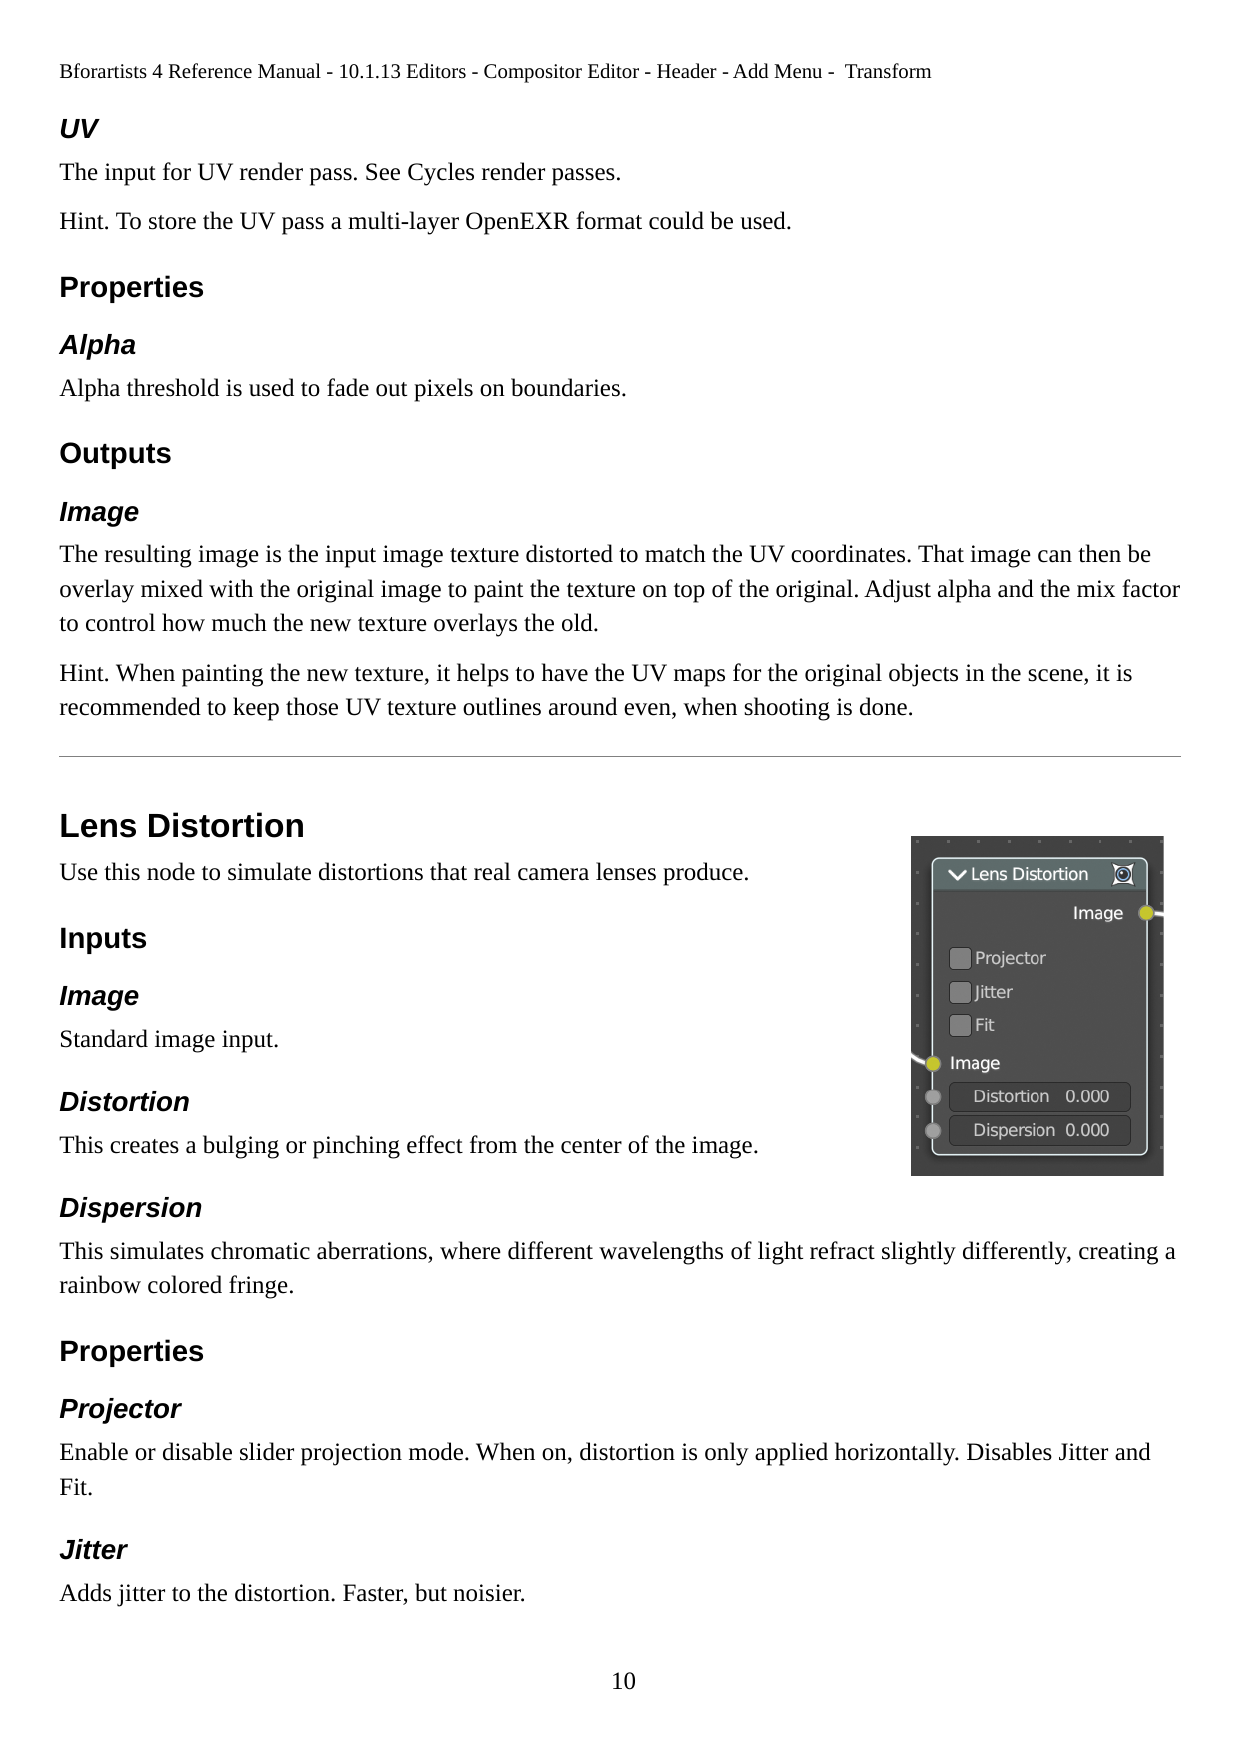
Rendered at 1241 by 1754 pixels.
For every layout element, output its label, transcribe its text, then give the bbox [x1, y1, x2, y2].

subtitle Lens Distortion [59, 806, 1181, 845]
subtitle Distortion [59, 1086, 911, 1117]
subtitle [1164, 1086, 1181, 1117]
text Hint. To store the UV pass a multi-layer OpenEXR format could be used. [59, 206, 1181, 235]
subtitle [1164, 980, 1181, 1012]
text [1164, 1024, 1181, 1053]
text Enable or disable slider projection mode. When on, distortion is only applied horizontally. Disables Jitter and Fit. [59, 1437, 1181, 1500]
subtitle [1164, 921, 1181, 955]
text This creates a bulging or pinching effect from the center of the image. [59, 1130, 911, 1159]
text Adds jitter to the distortion. Faster, but noisier. [59, 1578, 1181, 1606]
subtitle Inputs [59, 921, 911, 955]
subtitle Jitter [59, 1533, 1181, 1565]
text Standard image input. [59, 1024, 911, 1053]
subtitle Projector [59, 1393, 1181, 1425]
picture [911, 836, 1164, 1176]
subtitle UV [59, 113, 1181, 144]
subtitle Alpha [59, 328, 1181, 360]
text The resulting image is the input image texture distorted to match the UV coordinates. That image can then be overlay mixed with the original image to paint the texture on top of the original. Adjust alpha and the mix factor to control how much the new texture overlays the old. [59, 539, 1181, 637]
subtitle Properties [59, 1334, 1181, 1368]
subtitle Outputs [59, 436, 1181, 470]
subtitle Properties [59, 270, 1181, 303]
text Alpha threshold is used to fade out pixels on boundaries. [59, 373, 1181, 402]
text Hint. When painting the new texture, it helps to have the UV maps for the original objects in the scene, it is recommended to keep those UV texture outlines around even, when shooting is done. [59, 658, 1181, 721]
text Use this node to simulate distortions that real camera lenses produce. [59, 857, 911, 886]
subtitle Dispersion [59, 1192, 1181, 1223]
text This simulates chromatic aberrations, where different wavelengths of light refract slightly differently, creating a rainbow colored fringe. [59, 1236, 1181, 1299]
subtitle Image [59, 980, 911, 1012]
subtitle Image [59, 495, 1181, 527]
text The input for UV render pass. See Cycles render passes. [59, 157, 1181, 186]
